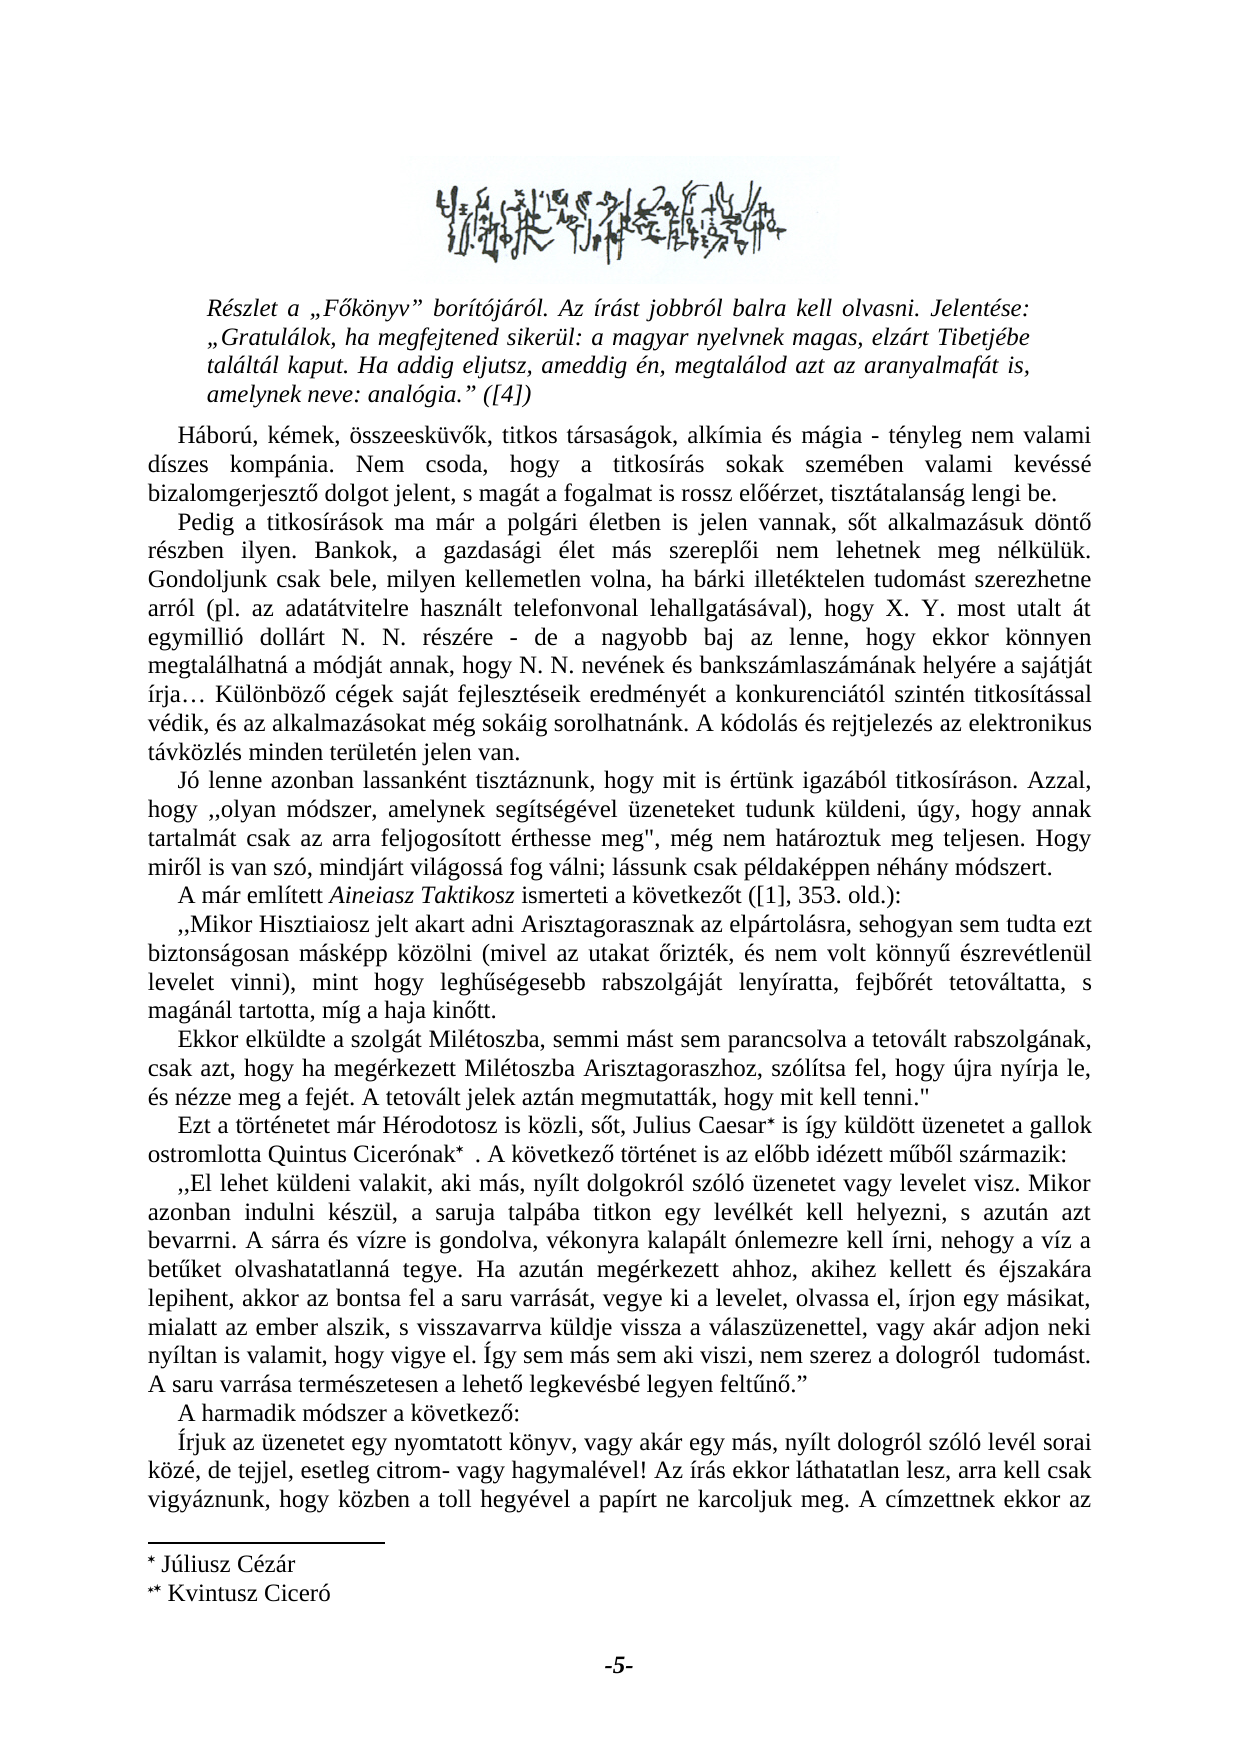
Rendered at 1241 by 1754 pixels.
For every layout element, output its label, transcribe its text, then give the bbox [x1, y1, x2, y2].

picture [400, 156, 840, 284]
text Írjuk az üzenetet egy nyomtatott könyv, vagy akár egy más, nyílt dologról szóló levél sorai közé, de tejjel, esetleg citrom- vagy hagymalével! Az írás ekkor láthatatlan lesz, arra kell csak vigyáznunk, hogy közben a toll hegyével a papírt ne karcoljuk meg. A címzettnek ekkor az [148, 1427, 1093, 1513]
text Ezt a történetet már Hérodotosz is közli, sőt, Julius Caesar is így küldött üzenetet a gallok ostromlotta Quintus Cicerónak. A következő történet is az előbb idézett műből származik: [148, 1110, 1093, 1168]
text A harmadik módszer a következő: [148, 1398, 1093, 1427]
text Háború, kémek, összeesküvők, titkos társaságok, alkímia és mágia - tényleg nem valami díszes kompánia. Nem csoda, hogy a titkosírás sokak szemében valami kevéssé bizalomgerjesztő dolgot jelent, s magát a fogalmat is rossz előérzet, tisztátalanság lengi be. [148, 420, 1093, 507]
text Részlet a „Főkönyv” borítójáról. Az írást jobbról balra kell olvasni. Jelentése: „Gratulálok, ha megfejtened sikerül: a magyar nyelvnek magas, elzárt Tibetjébe találtál kaput. Ha addig eljutsz, ameddig én, megtalálod azt az aranyalmafát is, amelynek neve: analógia.” ([4]) [207, 293, 1033, 408]
text ,,El lehet küldeni valakit, aki más, nyílt dolgokról szóló üzenetet vagy levelet visz. Mikor azonban indulni készül, a saruja talpába titkon egy levélkét kell helyezni, s azután azt bevarrni. A sárra és vízre is gondolva, vékonyra kalapált ónlemezre kell írni, nehogy a víz a betűket olvashatatlanná tegye. Ha azután megérkezett ahhoz, akihez kellett és éjszakára lepihent, akkor az bontsa fel a saru varrását, vegye ki a levelet, olvassa el, írjon egy másikat, mialatt az ember alszik, s visszavarrva küldje vissza a válaszüzenettel, vagy akár adjon neki nyíltan is valamit, hogy vigye el. Így sem más sem aki viszi, nem szerez a dologról tudomást. A saru varrása természetesen a lehető legkevésbé legyen feltűnő.” [148, 1168, 1093, 1398]
text  Kvintusz Ciceró [148, 1578, 1093, 1606]
text Ekkor elküldte a szolgát Milétoszba, semmi mást sem parancsolva a tetovált rabszolgának, csak azt, hogy ha megérkezett Milétoszba Arisztagoraszhoz, szólítsa fel, hogy újra nyírja le, és nézze meg a fejét. A tetovált jelek aztán megmutatták, hogy mit kell tenni." [148, 1024, 1093, 1110]
text Jó lenne azonban lassanként tisztáznunk, hogy mit is értünk igazából titkosíráson. Azzal, hogy ,,olyan módszer, amelynek segítségével üzeneteket tudunk küldeni, úgy, hogy annak tartalmát csak az arra feljogosított érthesse meg", még nem határoztuk meg teljesen. Hogy miről is van szó, mindjárt világossá fog válni; lássunk csak példaképpen néhány módszert. [148, 765, 1093, 880]
text Júliusz Cézár [148, 1549, 1093, 1578]
text A már említett Aineiasz Taktikosz ismerteti a következőt ([1], 353. old.): [148, 880, 1093, 909]
text ,,Mikor Hisztiaiosz jelt akart adni Arisztagorasznak az elpártolásra, sehogyan sem tudta ezt biztonságosan másképp közölni (mivel az utakat őrizték, és nem volt könnyű észrevétlenül levelet vinni), mint hogy leghűségesebb rabszolgáját lenyíratta, fejbőrét tetováltatta, s magánál tartotta, míg a haja kinőtt. [148, 909, 1093, 1024]
text Pedig a titkosírások ma már a polgári életben is jelen vannak, sőt alkalmazásuk döntő részben ilyen. Bankok, a gazdasági élet más szereplői nem lehetnek meg nélkülük. Gondoljunk csak bele, milyen kellemetlen volna, ha bárki illetéktelen tudomást szerezhetne arról (pl. az adatátvitelre használt telefonvonal lehallgatásával), hogy X. Y. most utalt át egymillió dollárt N. N. részére - de a nagyobb baj az lenne, hogy ekkor könnyen megtalálhatná a módját annak, hogy N. N. nevének és bankszámlaszámának helyére a sajátját írja… Különböző cégek saját fejlesztéseik eredményét a konkurenciától szintén titkosítással védik, és az alkalmazásokat még sokáig sorolhatnánk. A kódolás és rejtjelezés az elektronikus távközlés minden területén jelen van. [148, 507, 1093, 765]
